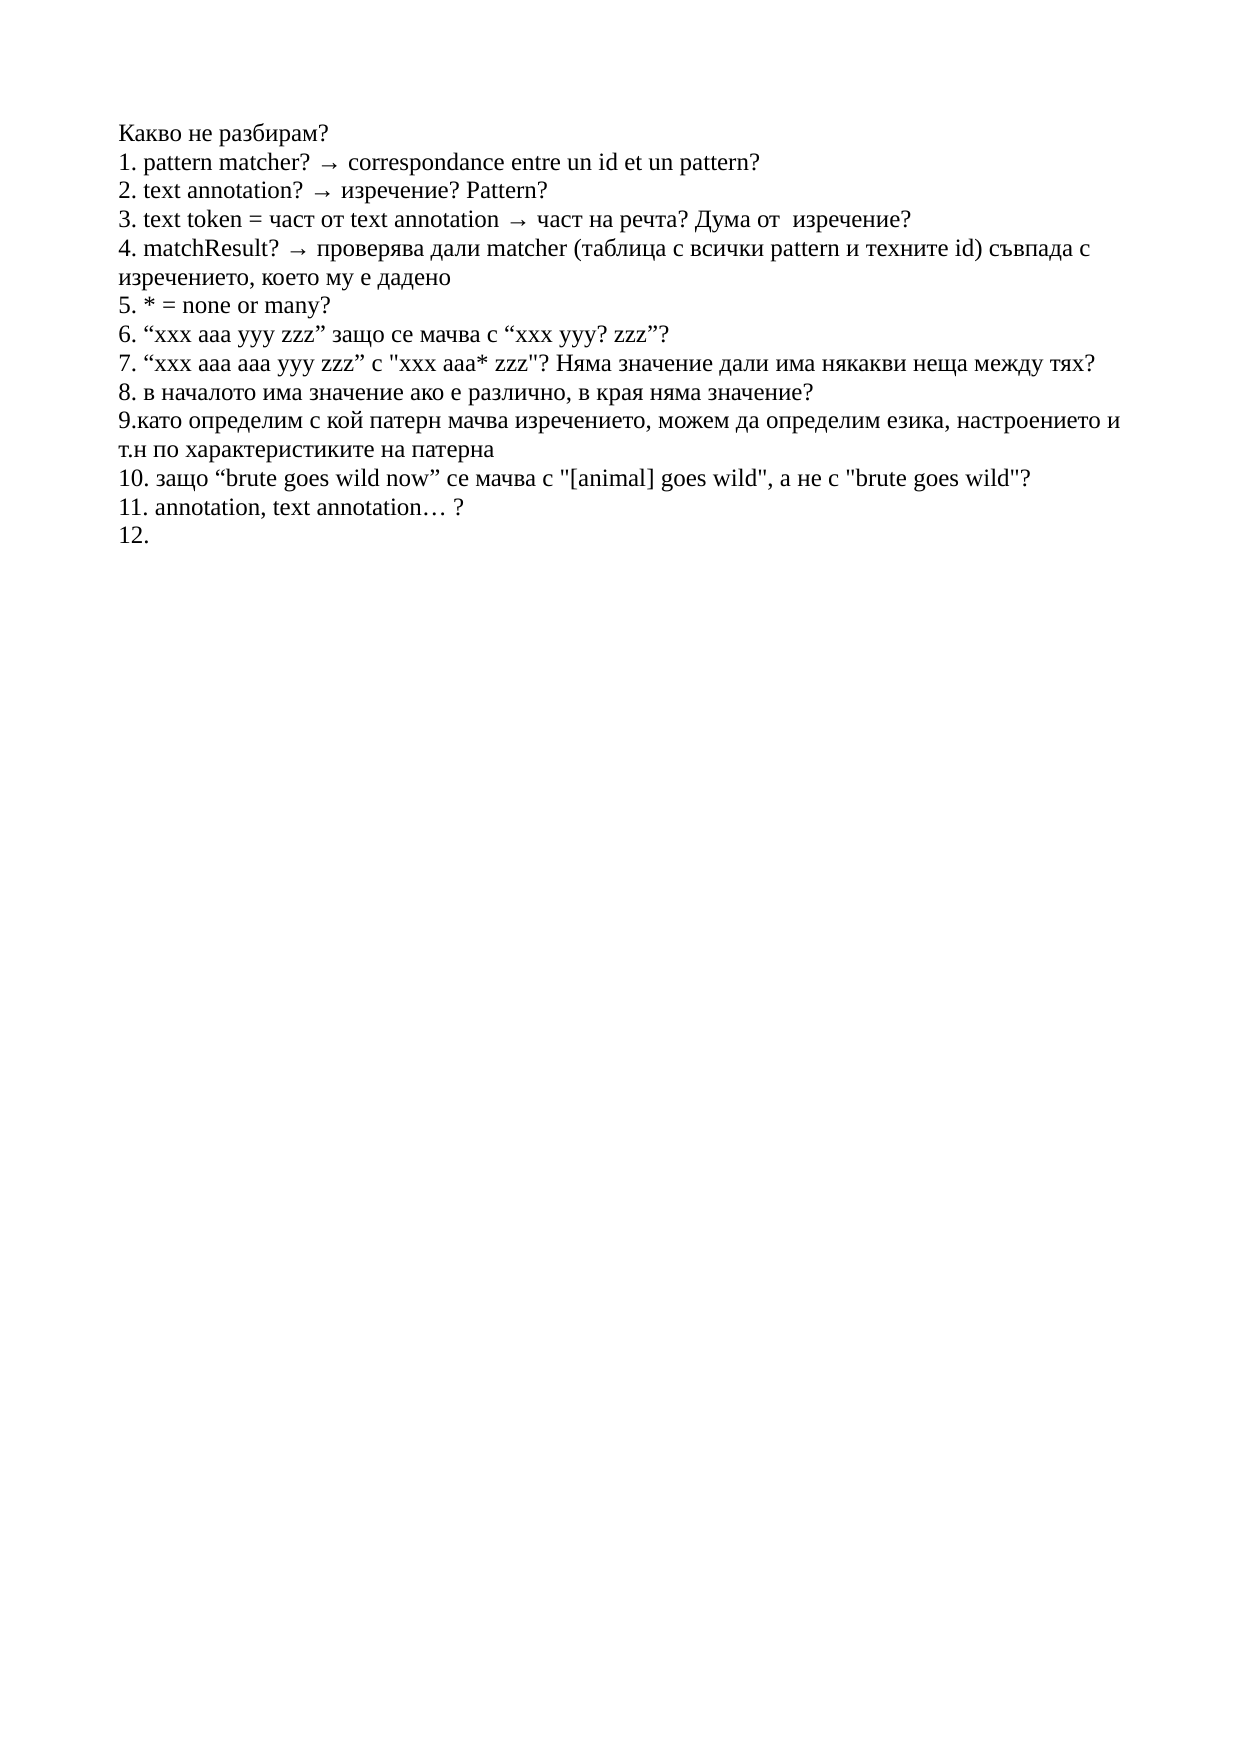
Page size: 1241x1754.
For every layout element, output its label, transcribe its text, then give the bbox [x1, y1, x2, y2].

text 1. pattern matcher? → correspondance entre un id et un pattern? [118, 147, 1122, 176]
text 8. в началото има значение ако е различно, в края няма значение? [118, 377, 1122, 406]
text 10. защо “brute goes wild now” се мачва с "[animal] goes wild", а не с "brute goes wild"? [118, 463, 1122, 492]
text 11. annotation, text annotation… ? [118, 492, 1122, 521]
text 7. “xxx aaa aaa yyy zzz” с "xxx aaa* zzz"? Няма значение дали има някакви неща между тях? [118, 348, 1122, 377]
text 4. matchResult? → проверява дали matcher (таблица с всички pattern и техните id) съвпада с изречението, което му е дадено [118, 233, 1122, 291]
text 2. text annotation? → изречение? Pattern? [118, 176, 1122, 204]
text Какво не разбирам? [118, 118, 1122, 147]
text 12. [118, 521, 1122, 549]
text 6. “xxx aaa yyy zzz” защо се мачва с “xxx yyy? zzz”? [118, 319, 1122, 348]
text 5. * = none or many? [118, 291, 1122, 319]
text 9.като определим с кой патерн мачва изречението, можем да определим езика, настроението и т.н по характеристиките на патерна [118, 406, 1122, 463]
text 3. text token = част от text annotation → част на речта? Дума от изречение? [118, 204, 1122, 233]
